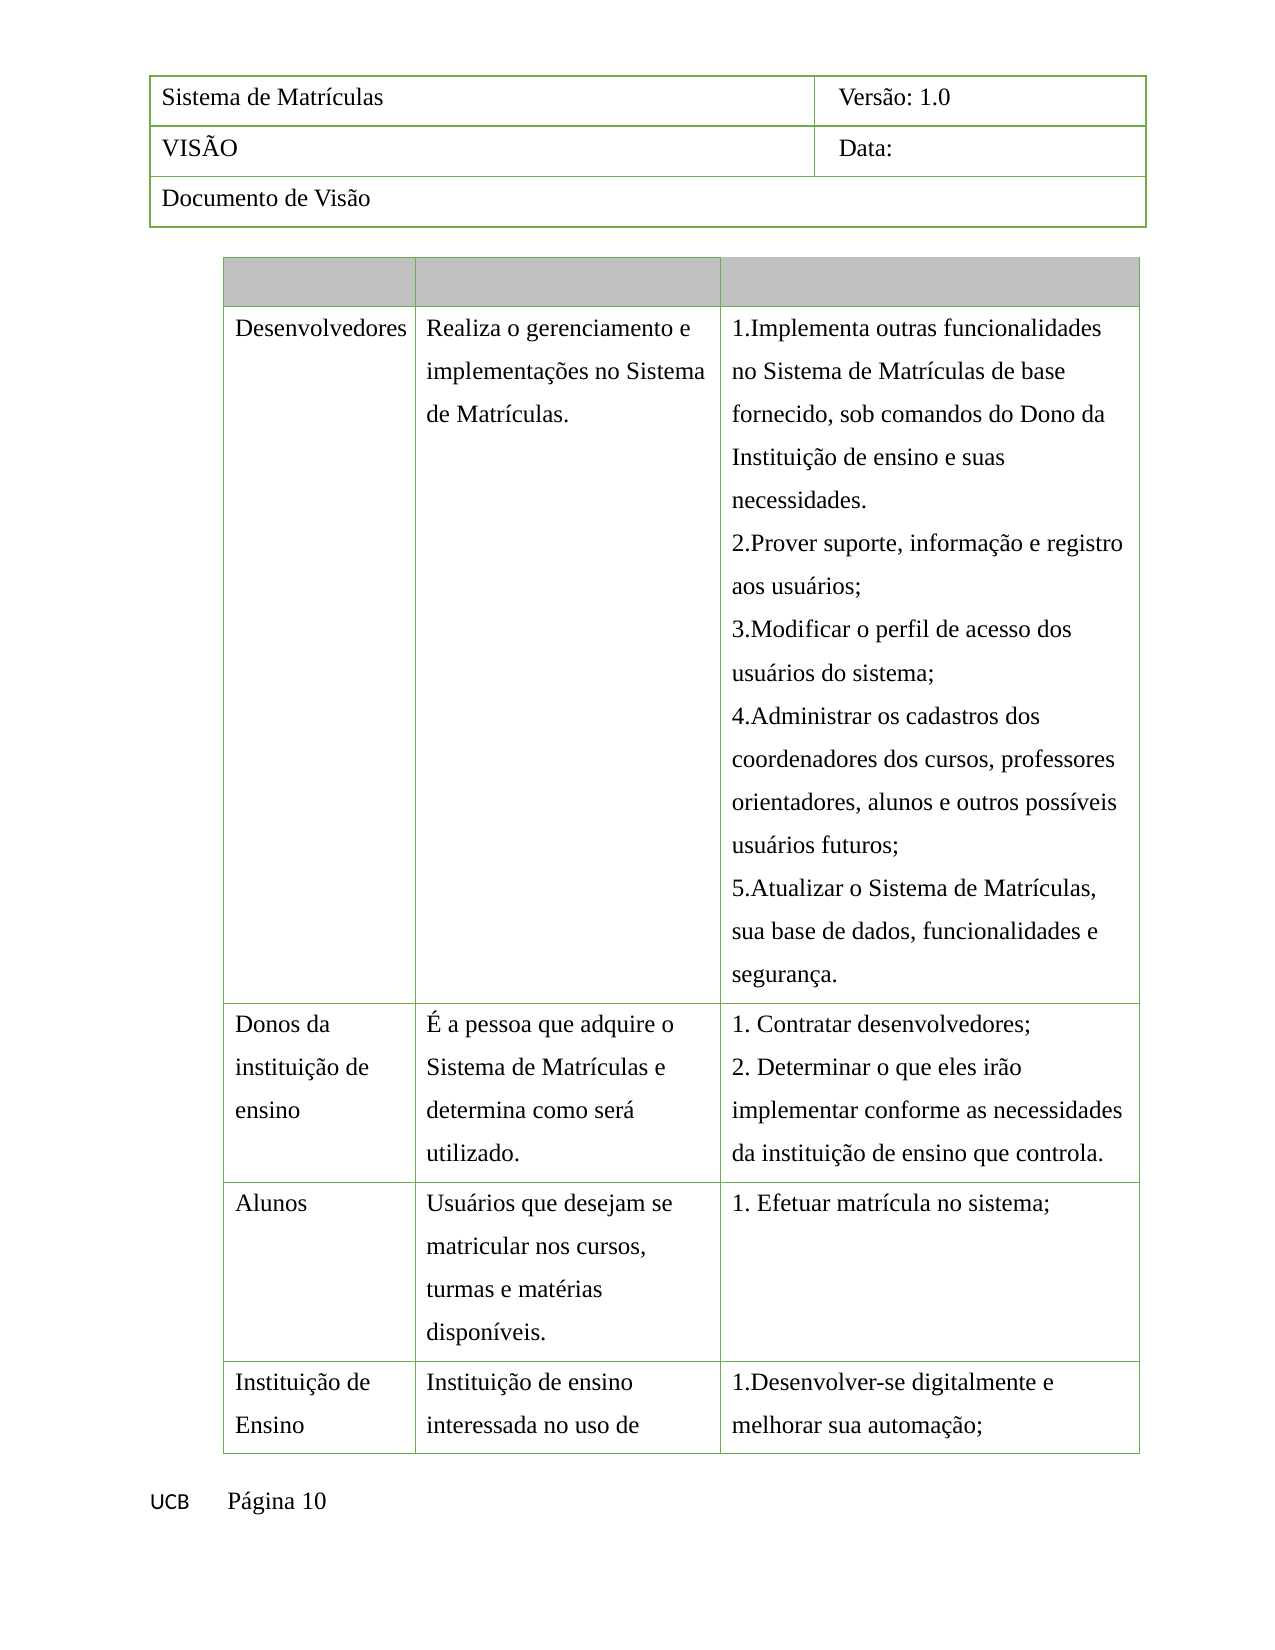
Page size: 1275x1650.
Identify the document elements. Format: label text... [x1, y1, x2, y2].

table_cell Donos da instituição de ensino [224, 1004, 415, 1182]
table_cell 1. Efetuar matrícula no sistema; [721, 1183, 1139, 1361]
table_cell É a pessoa que adquire o Sistema de Matrículas e determina como será utilizado. [416, 1004, 720, 1182]
table_cell Usuários que desejam se matricular nos cursos, turmas e matérias disponíveis. [416, 1183, 720, 1361]
table_cell Alunos [224, 1183, 415, 1361]
table_cell Instituição de Ensino [224, 1362, 415, 1453]
table_cell [721, 258, 1139, 306]
table_cell Desenvolvedores [224, 307, 415, 1003]
table_cell [416, 258, 720, 306]
table_cell 1.Desenvolver-se digitalmente e melhorar sua automação; [721, 1362, 1139, 1453]
table_cell 1.Implementa outras funcionalidades no Sistema de Matrículas de base fornecido, sob comandos do Dono da Instituição de ensino e suas necessidades. 2.Prover suporte, informação e registro aos usuários; 3.Modificar o perfil de acesso dos usuários do sistema; 4.Administrar os cadastros dos coordenadores dos cursos, professores orientadores, alunos e outros possíveis usuários futuros; 5.Atualizar o Sistema de Matrículas, sua base de dados, funcionalidades e segurança. [721, 307, 1139, 1003]
table_cell Instituição de ensino interessada no uso de [416, 1362, 720, 1453]
table_cell [224, 258, 415, 306]
table_cell 1. Contratar desenvolvedores; 2. Determinar o que eles irão implementar conforme as necessidades da instituição de ensino que controla. [721, 1004, 1139, 1182]
table_cell Realiza o gerenciamento e implementações no Sistema de Matrículas. [416, 307, 720, 1003]
